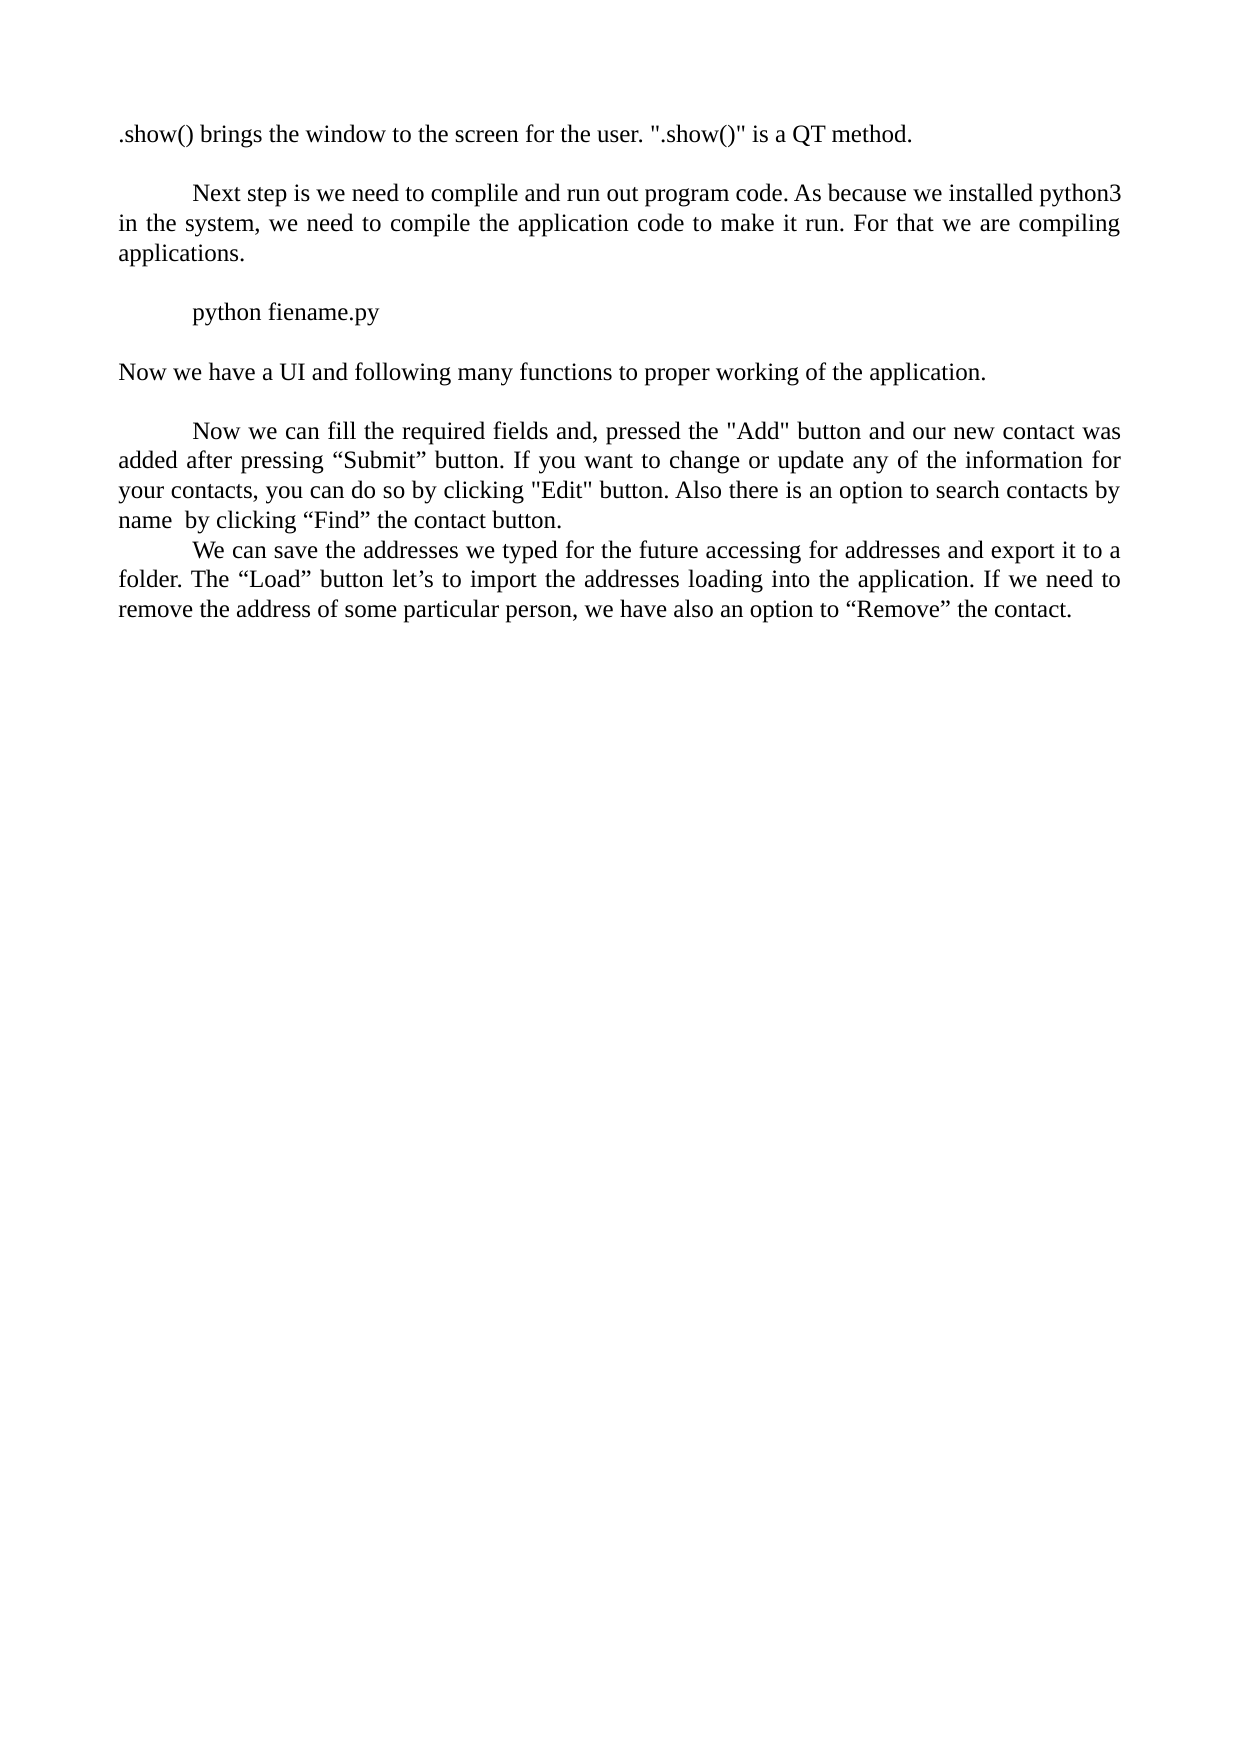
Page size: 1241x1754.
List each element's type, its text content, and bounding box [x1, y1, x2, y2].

text python fiename.py [118, 296, 1122, 326]
text Now we can fill the required fields and, pressed the "Add" button and our new contact was added after pressing “Submit” button. If you want to change or update any of the information for your contacts, you can do so by clicking "Edit" button. Also there is an option to search contacts by name by clicking “Find” the contact button. [118, 415, 1122, 534]
text Next step is we need to complile and run out program code. As because we installed python3 in the system, we need to compile the application code to make it run. For that we are compiling applications. [118, 177, 1122, 267]
text Now we have a UI and following many functions to proper working of the application. [118, 356, 1122, 385]
text .show() brings the window to the screen for the user. ".show()" is a QT method. [118, 118, 1122, 148]
text We can save the addresses we typed for the future accessing for addresses and export it to a folder. The “Load” button let’s to import the addresses loading into the application. If we need to remove the address of some particular person, we have also an option to “Remove” the contact. [118, 534, 1122, 623]
